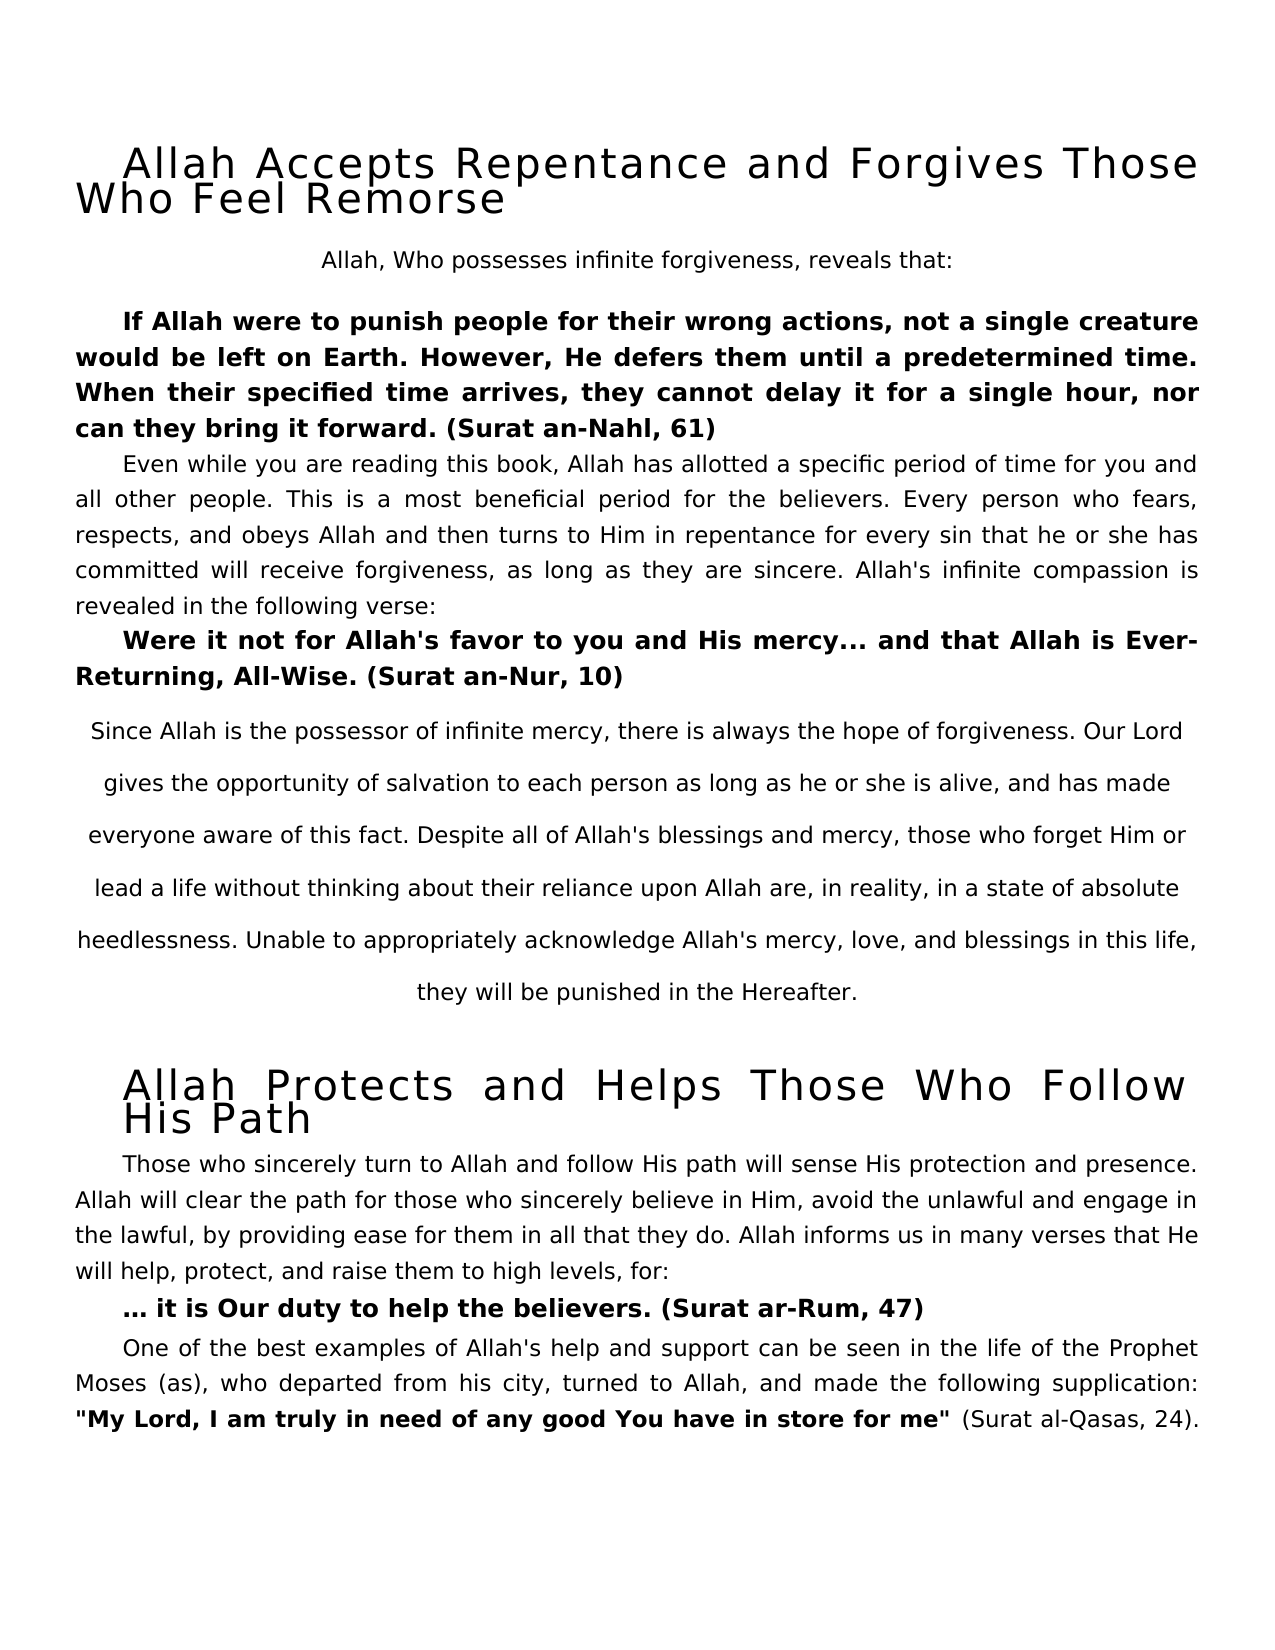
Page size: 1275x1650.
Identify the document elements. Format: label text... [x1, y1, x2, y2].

text Even while you are reading this book, Allah has allotted a specific period of time for you and all other people. This is a most beneficial period for the believers. Every person who fears, respects, and obeys Allah and then turns to Him in repentance for every sin that he or she has committed will receive forgiveness, as long as they are sincere. Allah's infinite compassion is revealed in the following verse: [75, 444, 1200, 621]
text One of the best examples of Allah's help and support can be seen in the life of the Prophet Moses (as), who departed from his city, turned to Allah, and made the following supplication: "My Lord, I am truly in need of any good You have in store for me" (Surat al-Qasas, 24). [75, 1328, 1200, 1434]
text Those who sincerely turn to Allah and follow His path will sense His protection and presence. Allah will clear the path for those who sincerely believe in Him, avoid the unlawful and engage in the lawful, by providing ease for them in all that they do. Allah informs us in many verses that He will help, protect, and raise them to high levels, for: [75, 1144, 1200, 1286]
text Allah Accepts Repentance and Forgives Those Who Feel Remorse [75, 150, 1200, 221]
text Were it not for Allah's favor to you and His mercy... and that Allah is Ever-Returning, All-Wise. (Surat an-Nur, 10) [75, 621, 1200, 692]
text Allah, Who possesses infinite forgiveness, reveals that: [75, 227, 1200, 279]
text Since Allah is the possessor of infinite mercy, there is always the hope of forgiveness. Our Lord gives the opportunity of salvation to each person as long as he or she is alive, and has made everyone aware of this fact. Despite all of Allah's blessings and mercy, those who forget Him or lead a life without thinking about their reliance upon Allah are, in reality, in a state of absolute heedlessness. Unable to appropriately acknowledge Allah's mercy, love, and blessings in this life, they will be punished in the Hereafter. [75, 698, 1200, 1011]
text … it is Our duty to help the believers. (Surat ar-Rum, 47) [122, 1290, 1188, 1324]
text Allah Protects and Helps Those Who Follow His Path [122, 1074, 1188, 1140]
text If Allah were to punish people for their wrong actions, not a single creature would be left on Earth. However, He defers them until a predetermined time. When their specified time arrives, they cannot delay it for a single hour, nor can they bring it forward. (Surat an-Nahl, 61) [75, 302, 1200, 444]
